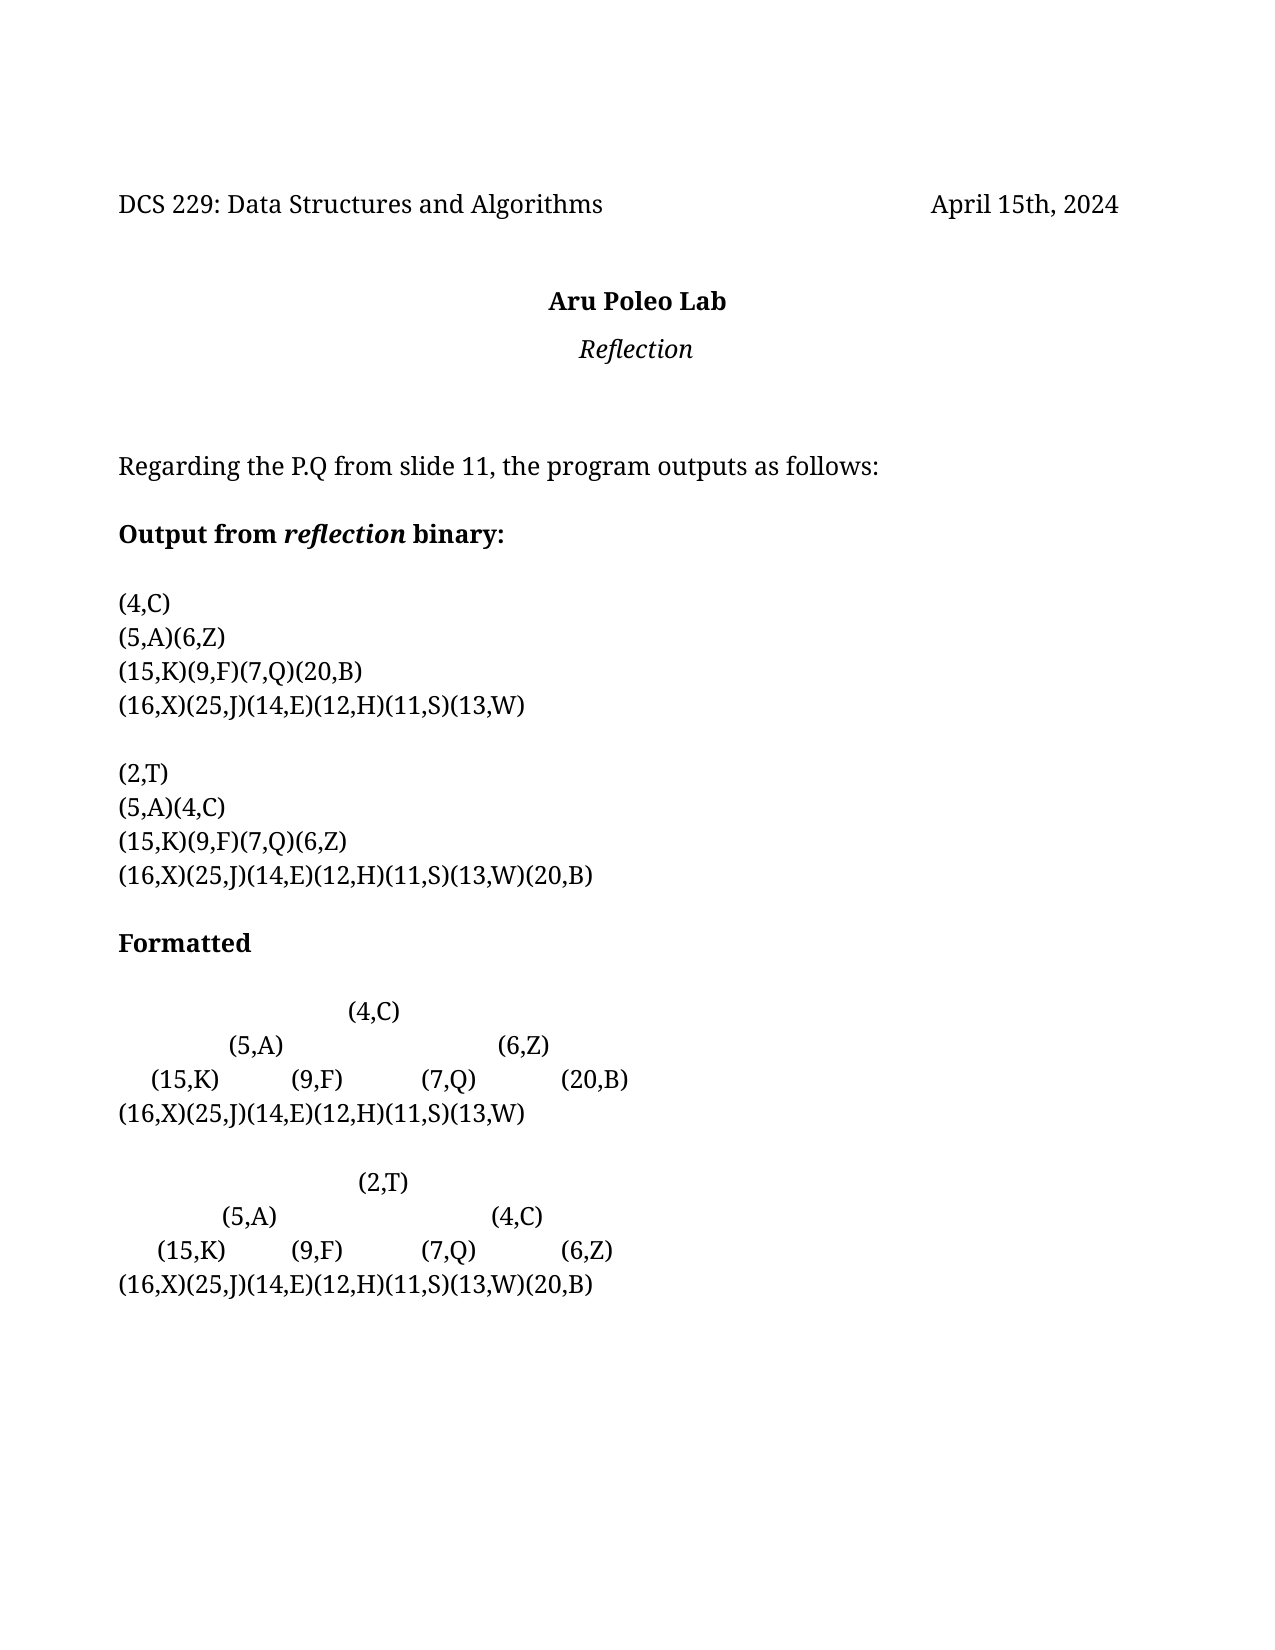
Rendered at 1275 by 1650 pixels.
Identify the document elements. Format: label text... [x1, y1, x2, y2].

text Formatted [118, 926, 1157, 960]
text (16,X)(25,J)(14,E)(12,H)(11,S)(13,W)(20,B) [118, 858, 1157, 892]
text (5,A)(6,Z) [118, 619, 1157, 653]
text (5,A) (4,C) [118, 1198, 1157, 1232]
text Reflection [118, 332, 1157, 366]
text (15,K) (9,F) (7,Q) (6,Z) [118, 1232, 1157, 1266]
text (5,A) (6,Z) [118, 1028, 1157, 1062]
text (2,T) [118, 756, 1157, 789]
text (16,X)(25,J)(14,E)(12,H)(11,S)(13,W) [118, 1096, 1157, 1130]
text (15,K)(9,F)(7,Q)(20,B) [118, 653, 1157, 687]
text (5,A)(4,C) [118, 789, 1157, 824]
text Aru Poleo Lab [118, 283, 1157, 318]
text (15,K) (9,F) (7,Q) (20,B) [118, 1062, 1157, 1096]
text (4,C) [118, 585, 1157, 619]
text Regarding the P.Q from slide 11, the program outputs as follows: [118, 449, 1157, 483]
text (4,C) [118, 994, 1157, 1028]
text DCS 229: Data Structures and Algorithms April 15th, 2024 [118, 186, 1157, 220]
text (16,X)(25,J)(14,E)(12,H)(11,S)(13,W) [118, 687, 1157, 721]
text (16,X)(25,J)(14,E)(12,H)(11,S)(13,W)(20,B) [118, 1266, 1157, 1301]
text (15,K)(9,F)(7,Q)(6,Z) [118, 824, 1157, 858]
text (2,T) [118, 1164, 1157, 1198]
text Output from reflection binary: [118, 517, 1157, 551]
